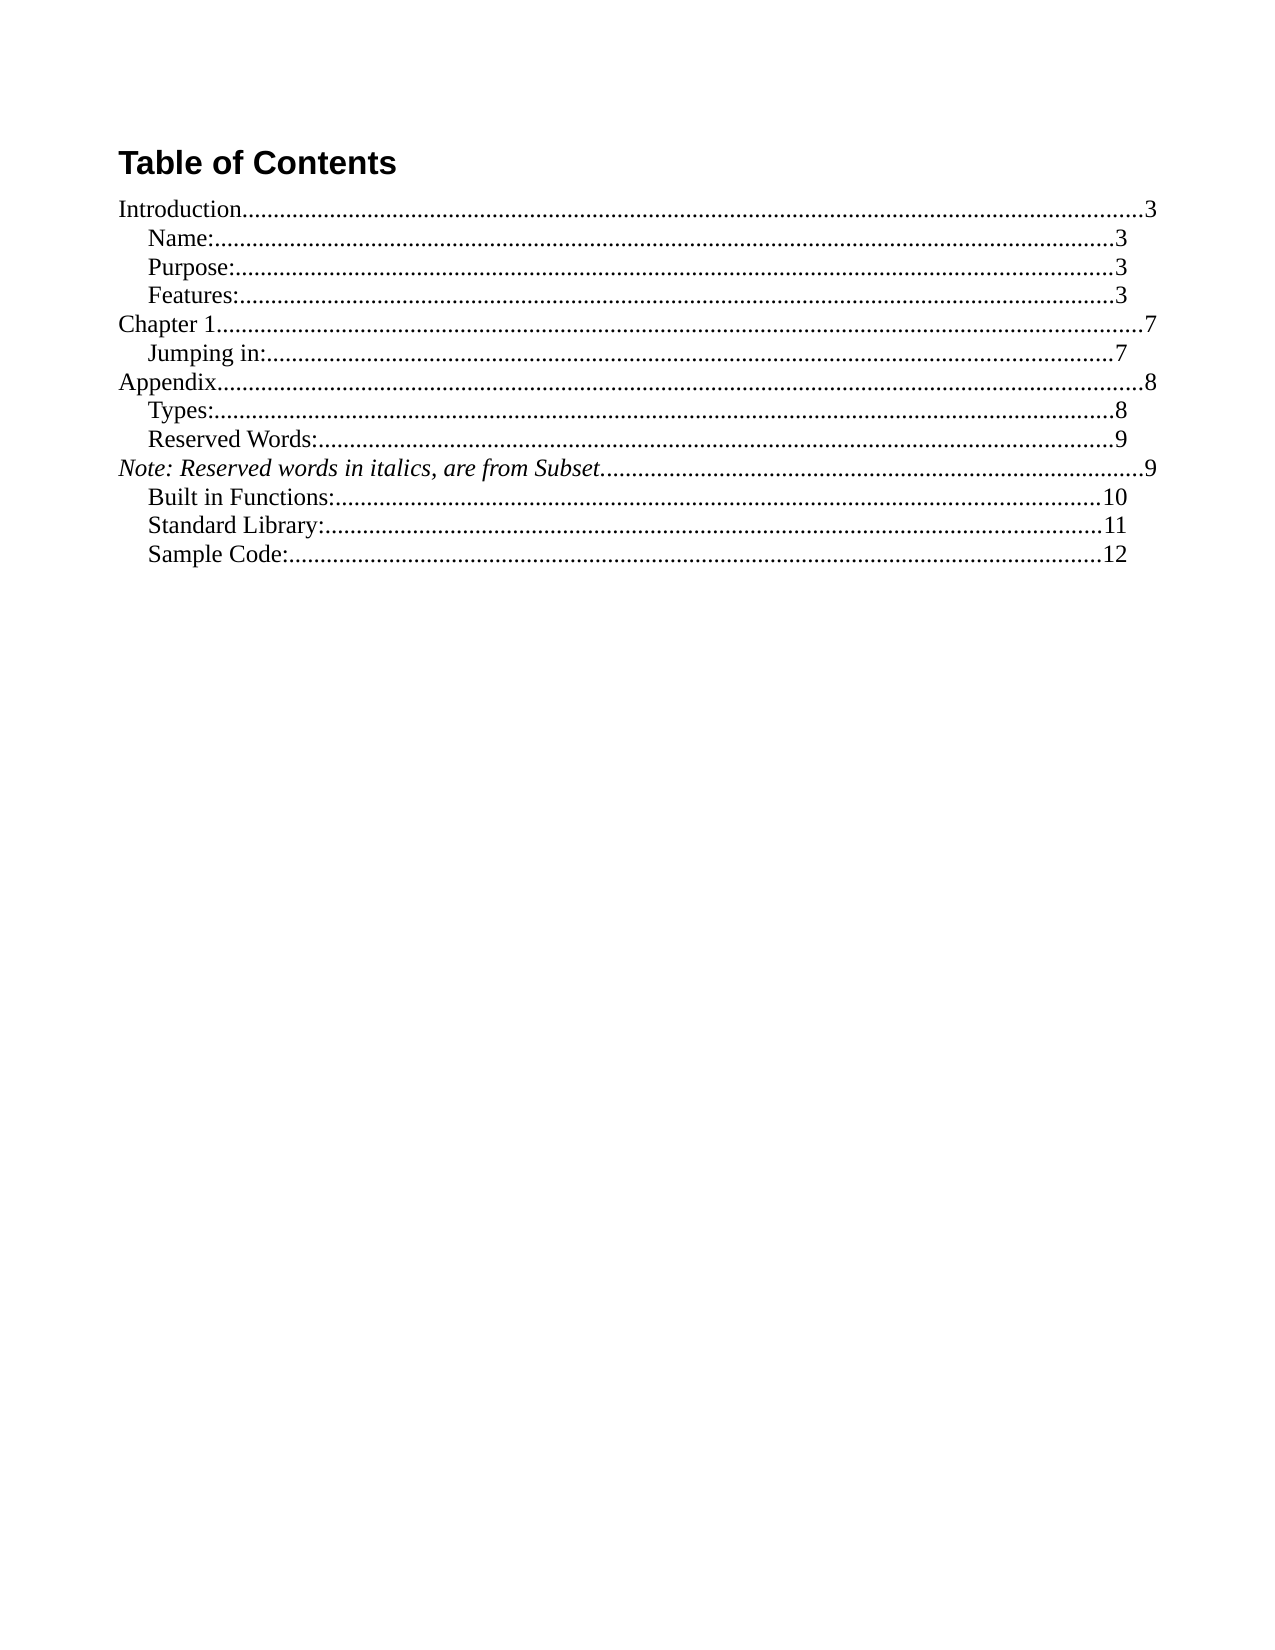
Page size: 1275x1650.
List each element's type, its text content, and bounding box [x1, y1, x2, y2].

text Features: 3 [148, 280, 1157, 309]
text Types: 8 [148, 395, 1157, 424]
text Name: 3 [148, 223, 1157, 252]
text Reserved Words: 9 [148, 424, 1157, 453]
text Built in Functions: 10 [148, 482, 1157, 510]
text Note: Reserved words in italics, are from Subset. 9 [118, 453, 1157, 482]
text Standard Library: 11 [148, 510, 1157, 539]
text Sample Code: 12 [148, 539, 1157, 568]
text Jumping in: 7 [148, 338, 1157, 367]
text Introduction 3 [118, 194, 1157, 223]
text Chapter 1 7 [118, 309, 1157, 338]
text Purpose: 3 [148, 252, 1157, 280]
subtitle Table of Contents [118, 143, 1157, 182]
text Appendix 8 [118, 367, 1157, 395]
